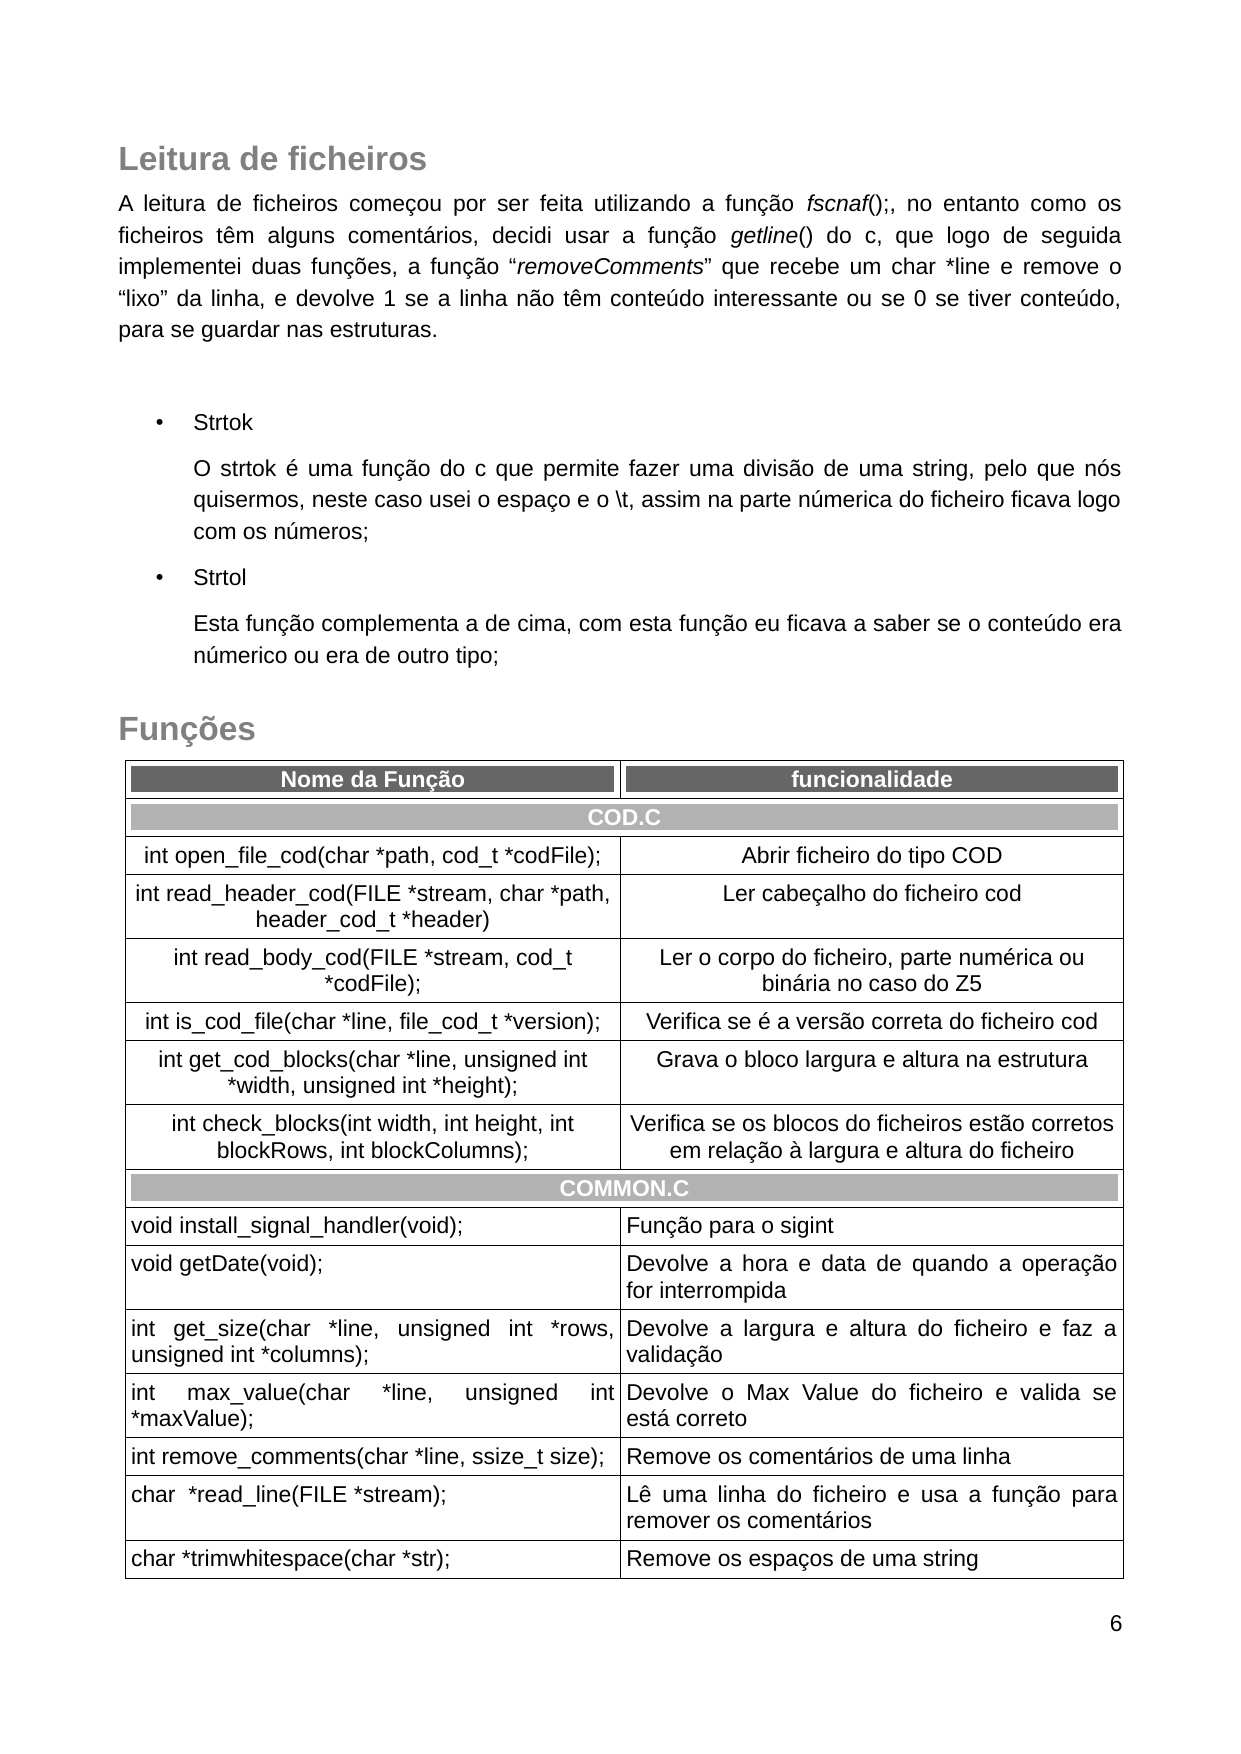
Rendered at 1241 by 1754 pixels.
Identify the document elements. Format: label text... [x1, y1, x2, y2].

table_cell char *read_line(FILE *stream); [126, 1476, 620, 1539]
table_cell int read_header_cod(FILE *stream, char *path, header_cod_t *header) [126, 875, 620, 938]
table_cell void install_signal_handler(void); [126, 1208, 620, 1244]
table_cell COMMON.C [126, 1170, 1123, 1207]
table_cell Lê uma linha do ficheiro e usa a função para remover os comentários [621, 1476, 1123, 1539]
table_cell Devolve a hora e data de quando a operação for interrompida [621, 1246, 1123, 1309]
list Esta função complementa a de cima, com esta função eu ficava a saber se o conteúdo era númerico ou era de outro tipo; [156, 610, 1122, 668]
table_cell Verifica se é a versão correta do ficheiro cod [621, 1003, 1123, 1040]
table_cell Abrir ficheiro do tipo COD [621, 837, 1123, 874]
table_cell Função para o sigint [621, 1208, 1123, 1244]
table_cell Verifica se os blocos do ficheiros estão corretos em relação à largura e altura do ficheiro [621, 1105, 1123, 1169]
table_cell char *trimwhitespace(char *str); [126, 1541, 620, 1577]
table_cell int get_size(char *line, unsigned int *rows, unsigned int *columns); [126, 1310, 620, 1373]
list Strtol [156, 564, 1122, 590]
table_cell Remove os espaços de uma string [621, 1541, 1123, 1577]
table_header funcionalidade [621, 761, 1123, 798]
table_cell int check_blocks(int width, int height, int blockRows, int blockColumns); [126, 1105, 620, 1169]
subtitle Leitura de ficheiros [118, 139, 1122, 178]
table_cell Devolve a largura e altura do ficheiro e faz a validação [621, 1310, 1123, 1373]
subtitle Funções [118, 709, 1122, 747]
table_cell int is_cod_file(char *line, file_cod_t *version); [126, 1003, 620, 1040]
table_cell int max_value(char *line, unsigned int *maxValue); [126, 1374, 620, 1437]
table_cell int read_body_cod(FILE *stream, cod_t *codFile); [126, 939, 620, 1002]
table_header Nome da Função [126, 761, 620, 798]
table_cell Devolve o Max Value do ficheiro e valida se está correto [621, 1374, 1123, 1437]
table_cell Ler o corpo do ficheiro, parte numérica ou binária no caso do Z5 [621, 939, 1123, 1002]
table_cell int get_cod_blocks(char *line, unsigned int *width, unsigned int *height); [126, 1041, 620, 1104]
table_cell int remove_comments(char *line, ssize_t size); [126, 1438, 620, 1475]
table_cell Remove os comentários de uma linha [621, 1438, 1123, 1475]
table_cell int open_file_cod(char *path, cod_t *codFile); [126, 837, 620, 874]
list Strtok [156, 409, 1122, 435]
list O strtok é uma função do c que permite fazer uma divisão de uma string, pelo que nós quisermos, neste caso usei o espaço e o \t, assim na parte númerica do ficheiro ficava logo com os números; [156, 455, 1122, 544]
text A leitura de ficheiros começou por ser feita utilizando a função fscnaf();, no entanto como os ficheiros têm alguns comentários, decidi usar a função getline() do c, que logo de seguida implementei duas funções, a função “removeComments” que recebe um char *line e remove o “lixo” da linha, e devolve 1 se a linha não têm conteúdo interessante ou se 0 se tiver conteúdo, para se guardar nas estruturas. [118, 190, 1122, 343]
table_cell void getDate(void); [126, 1246, 620, 1309]
table_cell Ler cabeçalho do ficheiro cod [621, 875, 1123, 938]
table_cell COD.C [126, 799, 1123, 836]
table_cell Grava o bloco largura e altura na estrutura [621, 1041, 1123, 1104]
